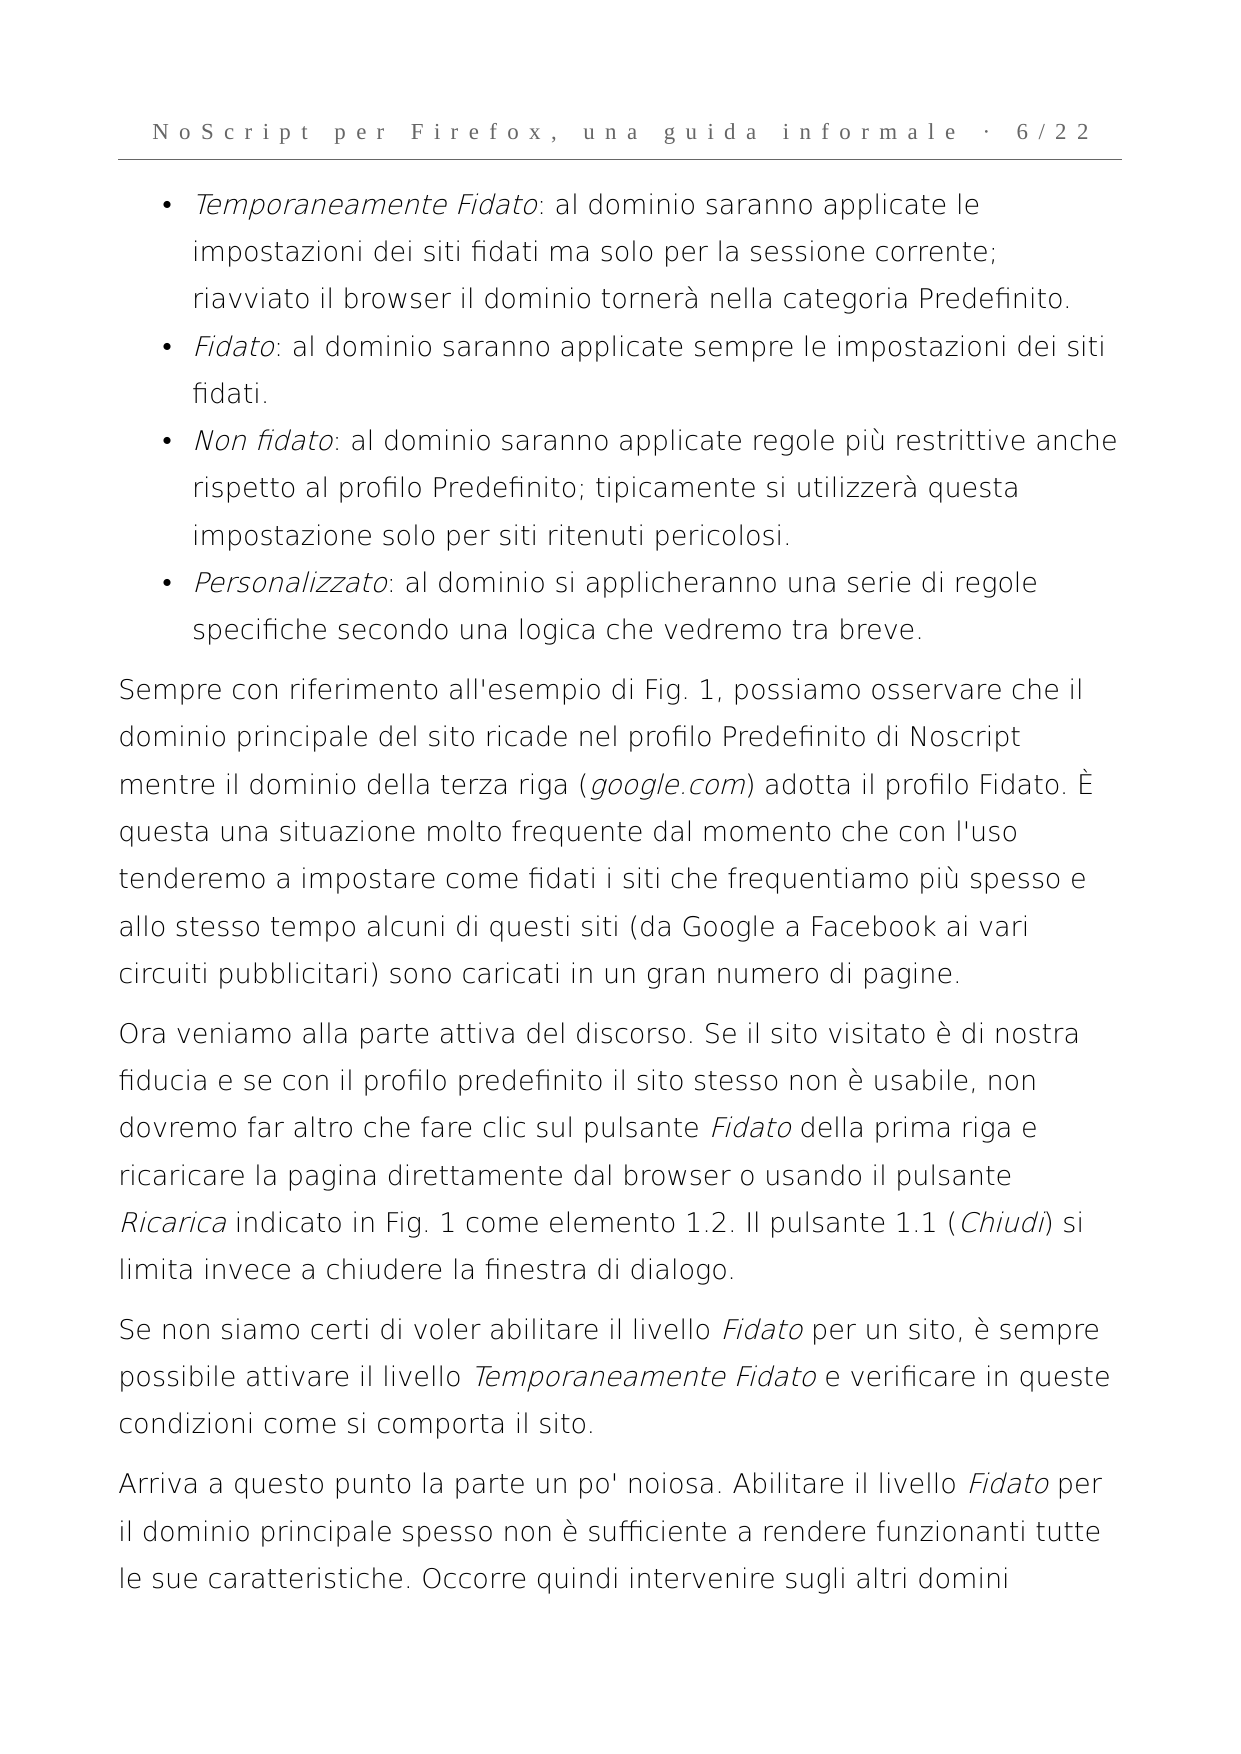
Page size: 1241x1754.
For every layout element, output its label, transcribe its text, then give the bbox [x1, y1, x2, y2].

text Se non siamo certi di voler abilitare il livello Fidato per un sito, è sempre possibile attivare il livello Temporaneamente Fidato e verificare in queste condizioni come si comporta il sito. [118, 1314, 1122, 1440]
text Ora veniamo alla parte attiva del discorso. Se il sito visitato è di nostra fiducia e se con il profilo predefinito il sito stesso non è usabile, non dovremo far altro che fare clic sul pulsante Fidato della prima riga e ricaricare la pagina direttamente dal browser o usando il pulsante Ricarica indicato in Fig. 1 come elemento 1.2. Il pulsante 1.1 (Chiudi) si limita invece a chiudere la finestra di dialogo. [118, 1018, 1122, 1286]
text Sempre con riferimento all'esempio di Fig. 1, possiamo osservare che il dominio principale del sito ricade nel profilo Predefinito di Noscript mentre il dominio della terza riga (google.com) adotta il profilo Fidato. È questa una situazione molto frequente dal momento che con l'uso tenderemo a impostare come fidati i siti che frequentiamo più spesso e allo stesso tempo alcuni di questi siti (da Google a Facebook ai vari circuiti pubblicitari) sono caricati in un gran numero di pagine. [118, 674, 1122, 990]
text Arriva a questo punto la parte un po' noiosa. Abilitare il livello Fidato per il dominio principale spesso non è sufficiente a rendere funzionanti tutte le sue caratteristiche. Occorre quindi intervenire sugli altri domini [118, 1468, 1122, 1595]
list Personalizzato: al dominio si applicheranno una serie di regole specifiche secondo una logica che vedremo tra breve. [162, 567, 1122, 646]
list Fidato: al dominio saranno applicate sempre le impostazioni dei siti fidati. [162, 331, 1122, 410]
list Temporaneamente Fidato: al dominio saranno applicate le impostazioni dei siti fidati ma solo per la sessione corrente; riavviato il browser il dominio tornerà nella categoria Predefinito. [162, 189, 1122, 315]
list Non fidato: al dominio saranno applicate regole più restrittive anche rispetto al profilo Predefinito; tipicamente si utilizzerà questa impostazione solo per siti ritenuti pericolosi. [162, 425, 1122, 552]
